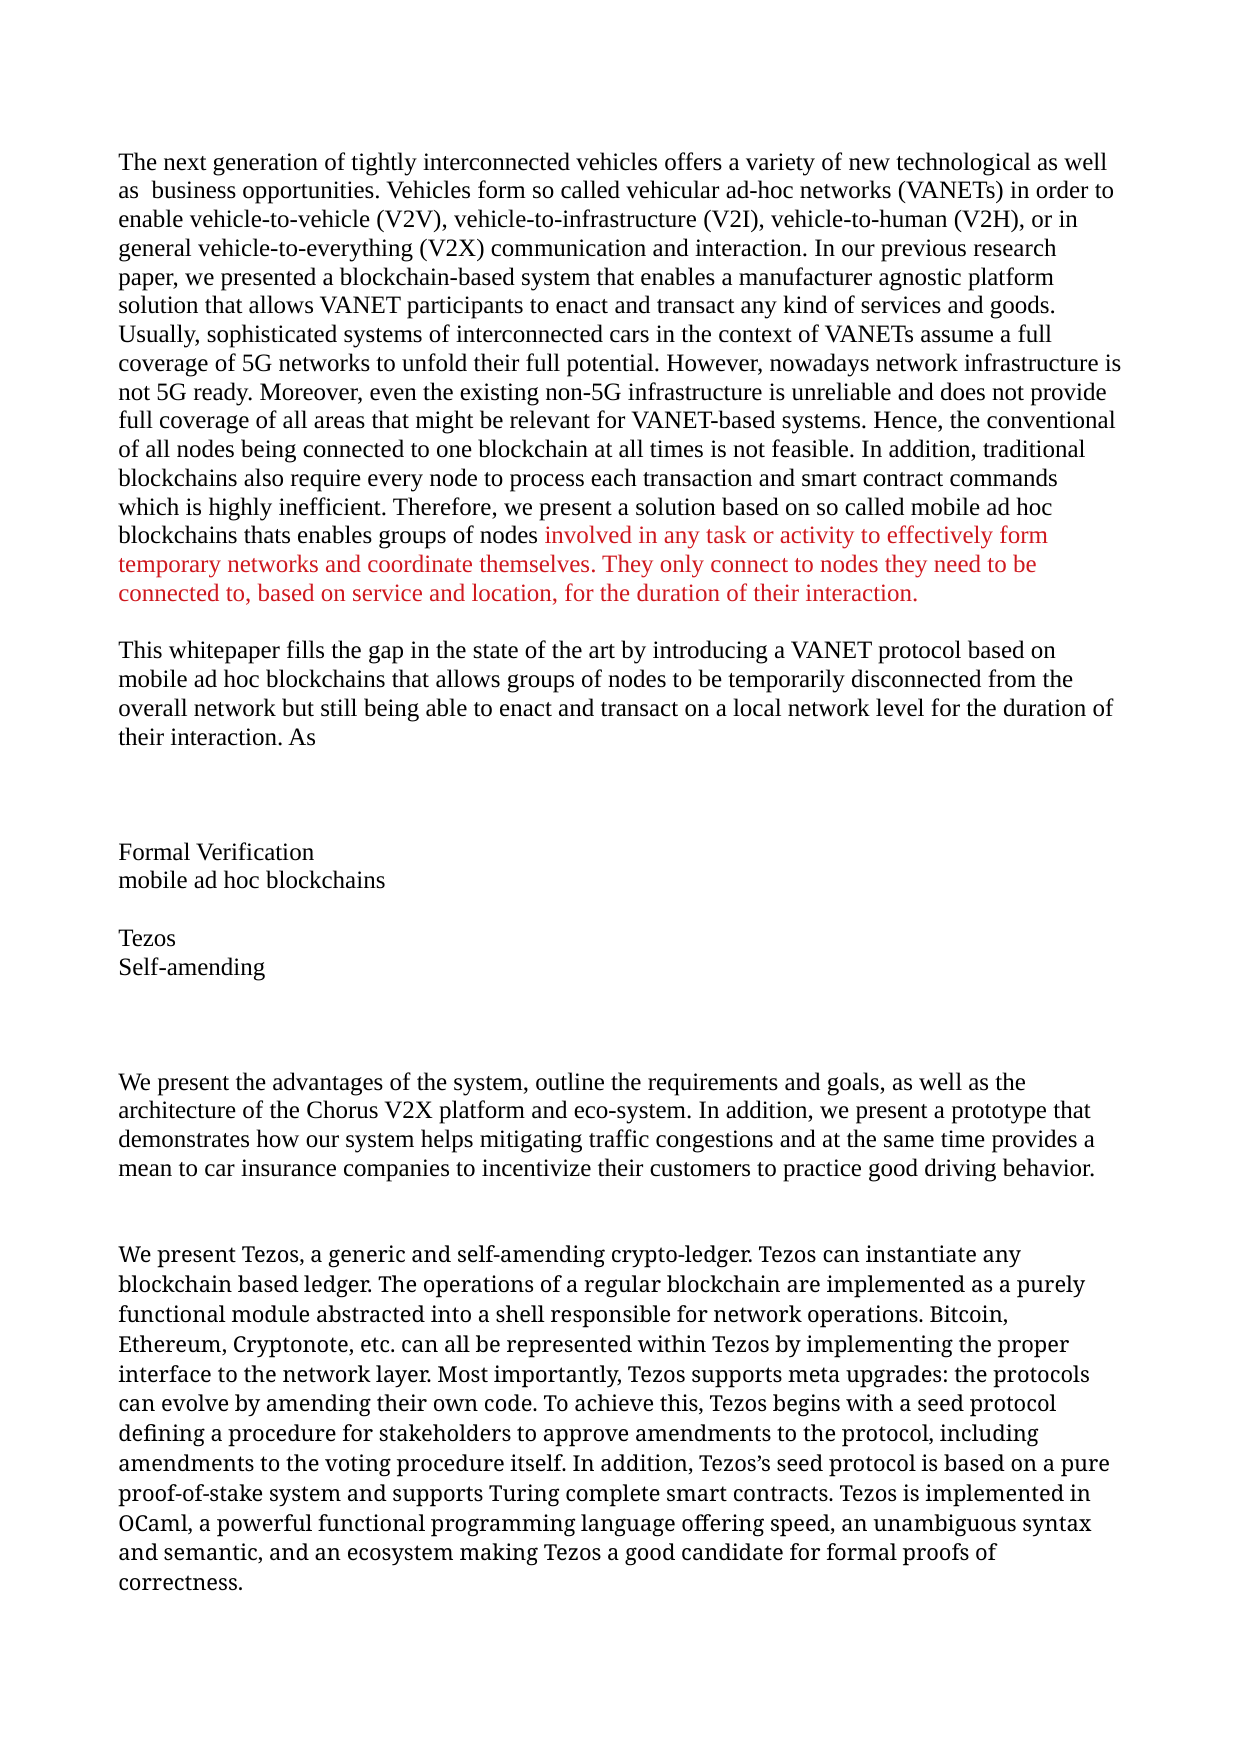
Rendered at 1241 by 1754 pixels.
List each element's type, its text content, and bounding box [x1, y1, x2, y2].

text mobile ad hoc blockchains [118, 866, 1122, 894]
text We present the advantages of the system, outline the requirements and goals, as well as the architecture of the Chorus V2X platform and eco-system. In addition, we present a prototype that demonstrates how our system helps mitigating traffic congestions and at the same time provides a mean to car insurance companies to incentivize their customers to practice good driving behavior. [118, 1067, 1122, 1182]
text The next generation of tightly interconnected vehicles offers a variety of new technological as well as business opportunities. Vehicles form so called vehicular ad-hoc networks (VANETs) in order to enable vehicle-to-vehicle (V2V), vehicle-to-infrastructure (V2I), vehicle-to-human (V2H), or in general vehicle-to-everything (V2X) communication and interaction. In our previous research paper, we presented a blockchain-based system that enables a manufacturer agnostic platform solution that allows VANET participants to enact and transact any kind of services and goods. Usually, sophisticated systems of interconnected cars in the context of VANETs assume a full coverage of 5G networks to unfold their full potential. However, nowadays network infrastructure is not 5G ready. Moreover, even the existing non-5G infrastructure is unreliable and does not provide full coverage of all areas that might be relevant for VANET-based systems. Hence, the conventional of all nodes being connected to one blockchain at all times is not feasible. In addition, traditional blockchains also require every node to process each transaction and smart contract commands which is highly inefficient. Therefore, we present a solution based on so called mobile ad hoc blockchains thats enables groups of nodes involved in any task or activity to effectively form temporary networks and coordinate themselves. They only connect to nodes they need to be connected to, based on service and location, for the duration of their interaction. [118, 147, 1122, 607]
text We present Tezos, a generic and self-amending crypto-ledger. Tezos can instantiate any blockchain based ledger. The operations of a regular blockchain are implemented as a purely functional module abstracted into a shell responsible for network operations. Bitcoin, Ethereum, Cryptonote, etc. can all be represented within Tezos by implementing the proper interface to the network layer. Most importantly, Tezos supports meta upgrades: the protocols can evolve by amending their own code. To achieve this, Tezos begins with a seed protocol defining a procedure for stakeholders to approve amendments to the protocol, including amendments to the voting procedure itself. In addition, Tezos’s seed protocol is based on a pure proof-of-stake system and supports Turing complete smart contracts. Tezos is implemented in OCaml, a powerful functional programming language offering speed, an unambiguous syntax and semantic, and an ecosystem making Tezos a good candidate for formal proofs of correctness. [118, 1239, 1122, 1597]
text Self-amending [118, 952, 1122, 981]
text Tezos [118, 923, 1122, 952]
text This whitepaper fills the gap in the state of the art by introducing a VANET protocol based on mobile ad hoc blockchains that allows groups of nodes to be temporarily disconnected from the overall network but still being able to enact and transact on a local network level for the duration of their interaction. As [118, 636, 1122, 751]
text Formal Verification [118, 837, 1122, 866]
